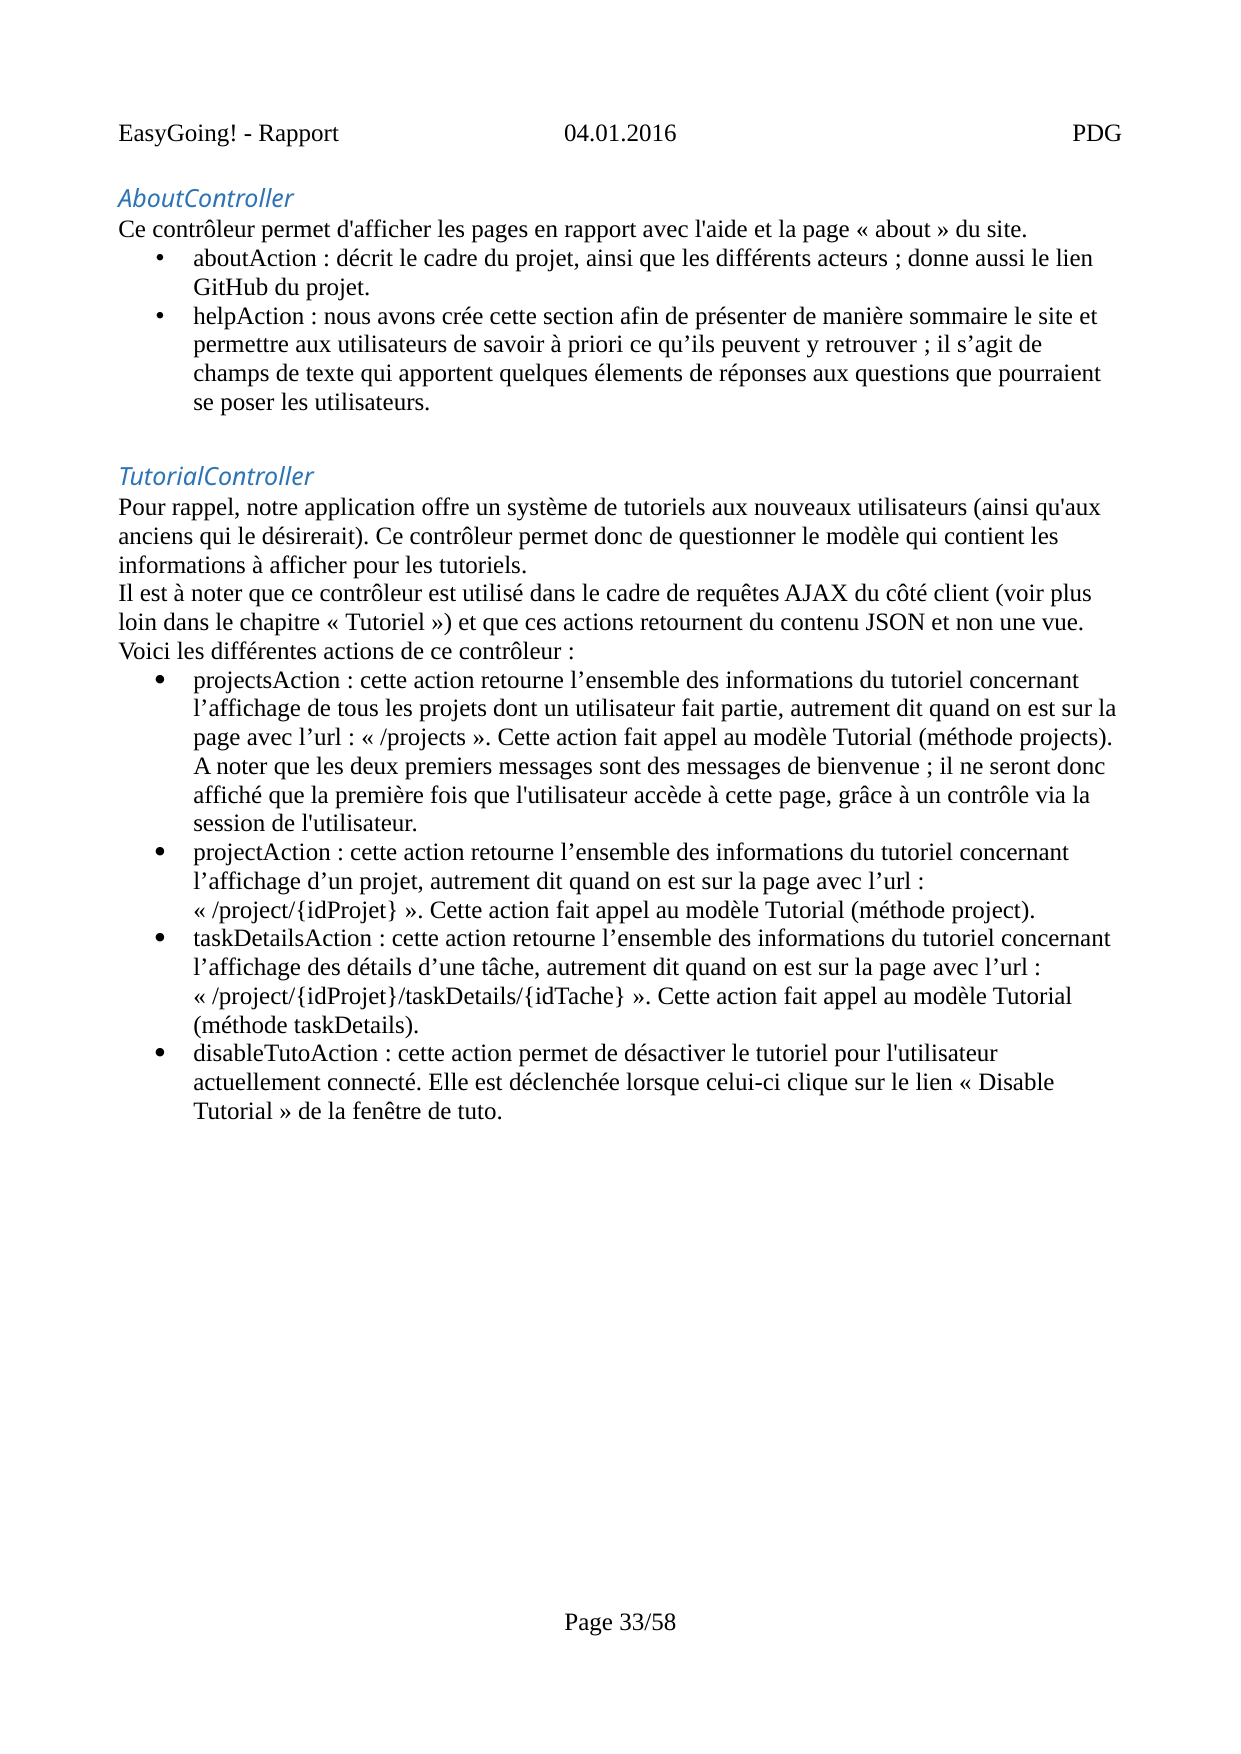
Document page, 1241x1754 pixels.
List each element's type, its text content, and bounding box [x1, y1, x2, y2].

list helpAction : nous avons crée cette section afin de présenter de manière sommaire le site et permettre aux utilisateurs de savoir à priori ce qu’ils peuvent y retrouver ; il s’agit de champs de texte qui apportent quelques élements de réponses aux questions que pourraient se poser les utilisateurs. [156, 301, 1122, 416]
list aboutAction : décrit le cadre du projet, ainsi que les différents acteurs ; donne aussi le lien GitHub du projet. [156, 243, 1122, 301]
list projectsAction : cette action retourne l’ensemble des informations du tutoriel concernant l’affichage de tous les projets dont un utilisateur fait partie, autrement dit quand on est sur la page avec l’url : « /projects ». Cette action fait appel au modèle Tutorial (méthode projects). A noter que les deux premiers messages sont des messages de bienvenue ; il ne seront donc affiché que la première fois que l'utilisateur accède à cette page, grâce à un contrôle via la session de l'utilisateur. [156, 665, 1122, 837]
list projectAction : cette action retourne l’ensemble des informations du tutoriel concernant l’affichage d’un projet, autrement dit quand on est sur la page avec l’url : « /project/{idProjet} ». Cette action fait appel au modèle Tutorial (méthode project). [156, 837, 1122, 923]
subtitle TutorialController [118, 458, 1122, 492]
subtitle AboutController [118, 181, 1122, 214]
text Ce contrôleur permet d'afficher les pages en rapport avec l'aide et la page « about » du site. [118, 214, 1122, 243]
text Pour rappel, notre application offre un système de tutoriels aux nouveaux utilisateurs (ainsi qu'aux anciens qui le désirerait). Ce contrôleur permet donc de questionner le modèle qui contient les informations à afficher pour les tutoriels. [118, 492, 1122, 578]
list disableTutoAction : cette action permet de désactiver le tutoriel pour l'utilisateur actuellement connecté. Elle est déclenchée lorsque celui-ci clique sur le lien « Disable Tutorial » de la fenêtre de tuto. [156, 1038, 1122, 1125]
text Il est à noter que ce contrôleur est utilisé dans le cadre de requêtes AJAX du côté client (voir plus loin dans le chapitre « Tutoriel ») et que ces actions retournent du contenu JSON et non une vue. [118, 578, 1122, 636]
text Voici les différentes actions de ce contrôleur : [118, 636, 1122, 665]
list taskDetailsAction : cette action retourne l’ensemble des informations du tutoriel concernant l’affichage des détails d’une tâche, autrement dit quand on est sur la page avec l’url : « /project/{idProjet}/taskDetails/{idTache} ». Cette action fait appel au modèle Tutorial (méthode taskDetails). [156, 923, 1122, 1038]
